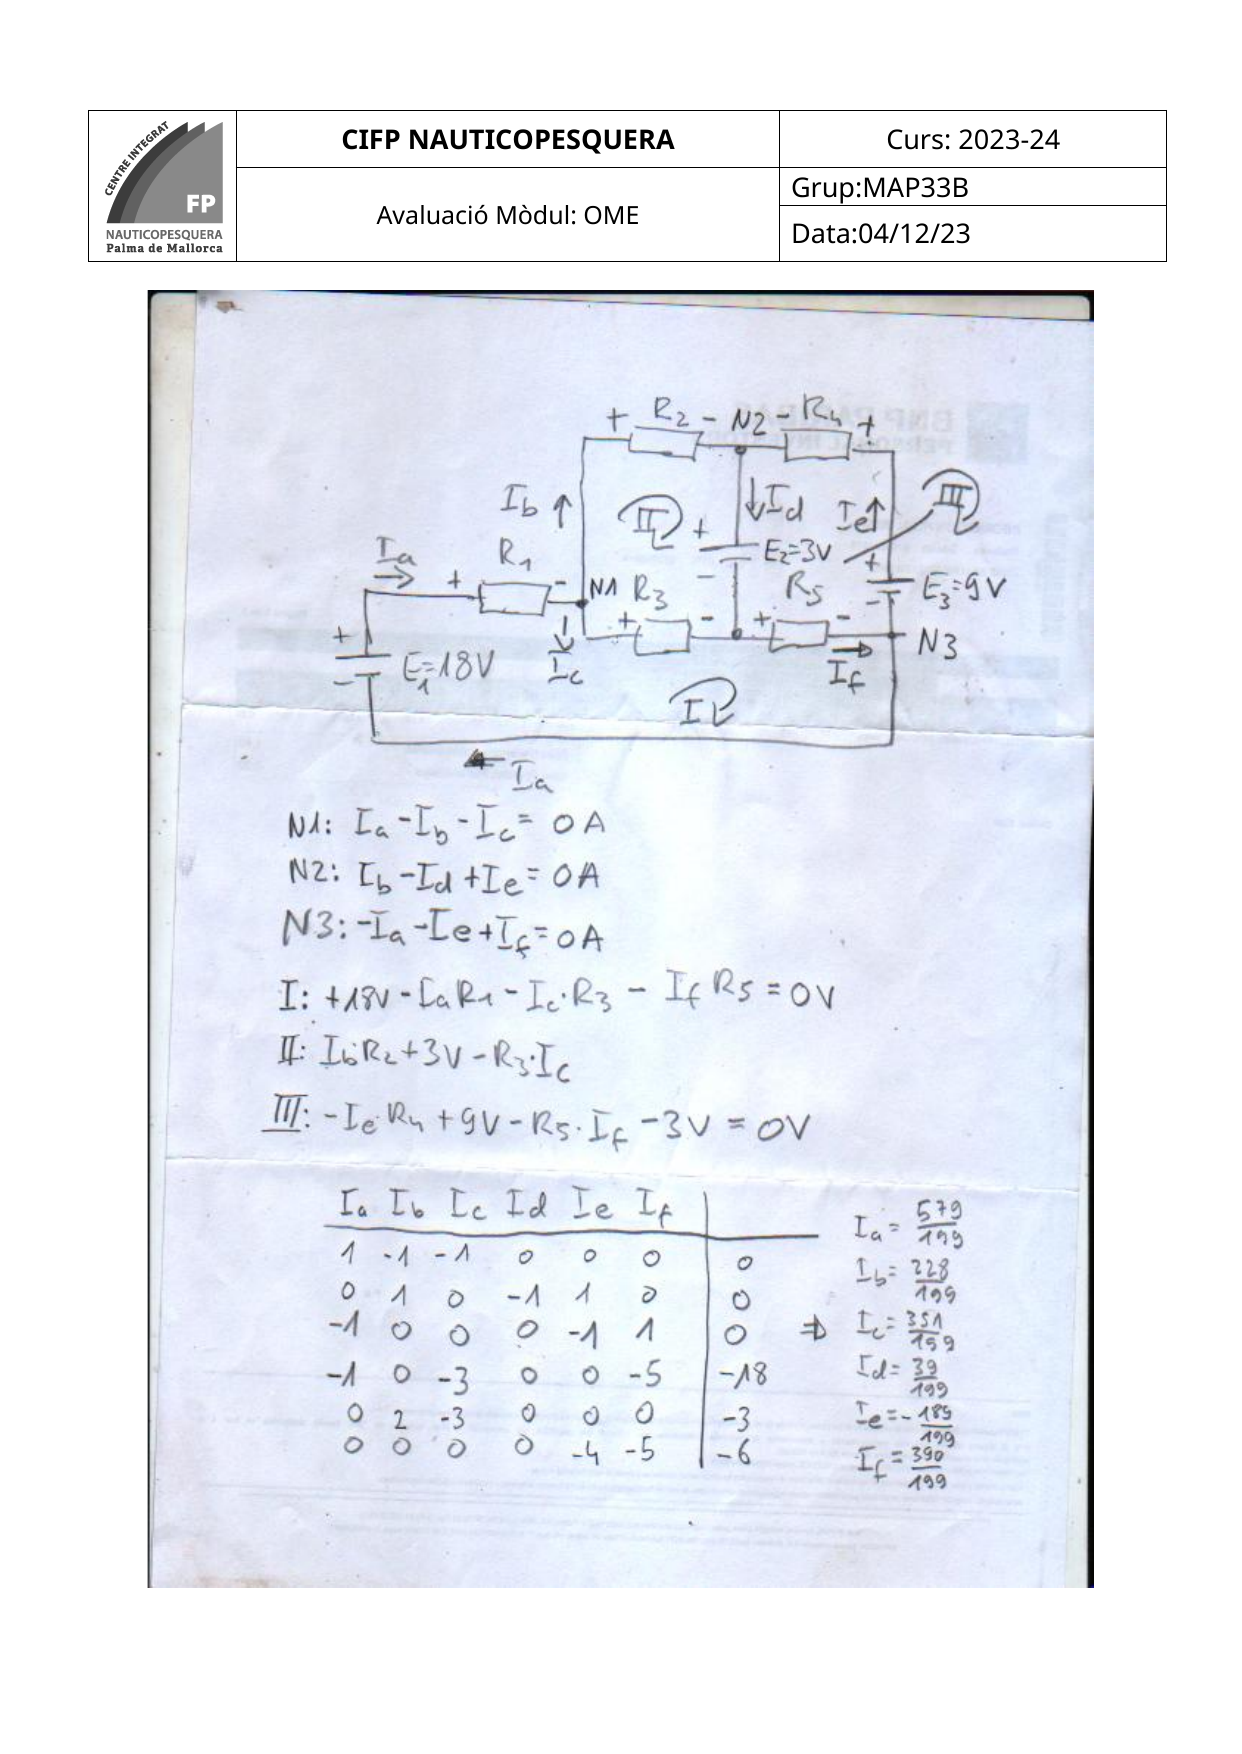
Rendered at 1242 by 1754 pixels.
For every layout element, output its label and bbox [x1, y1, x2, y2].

picture [147, 290, 1094, 1588]
picture [100, 111, 229, 260]
